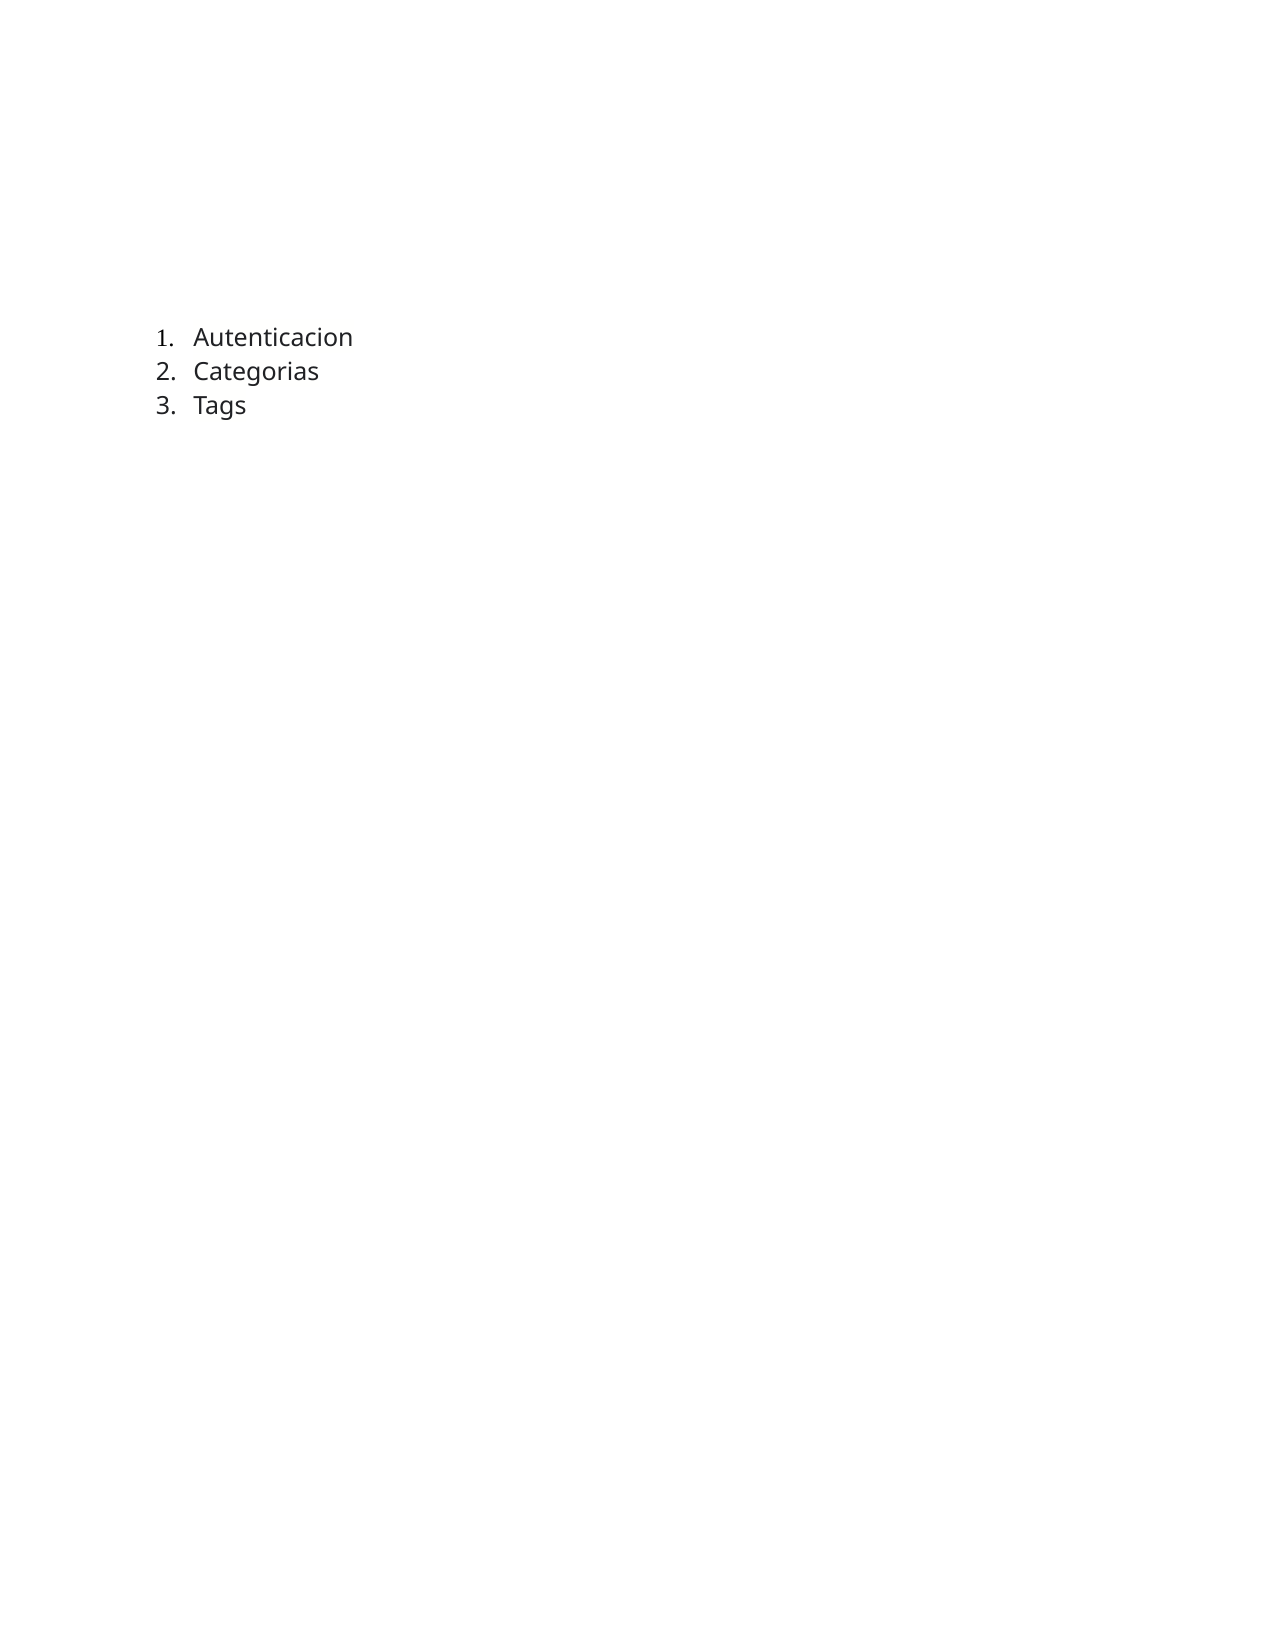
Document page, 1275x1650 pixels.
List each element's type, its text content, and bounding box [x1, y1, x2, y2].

list Tags [156, 387, 1157, 422]
list Autenticacion [156, 319, 1157, 353]
list Categorias [156, 353, 1157, 387]
